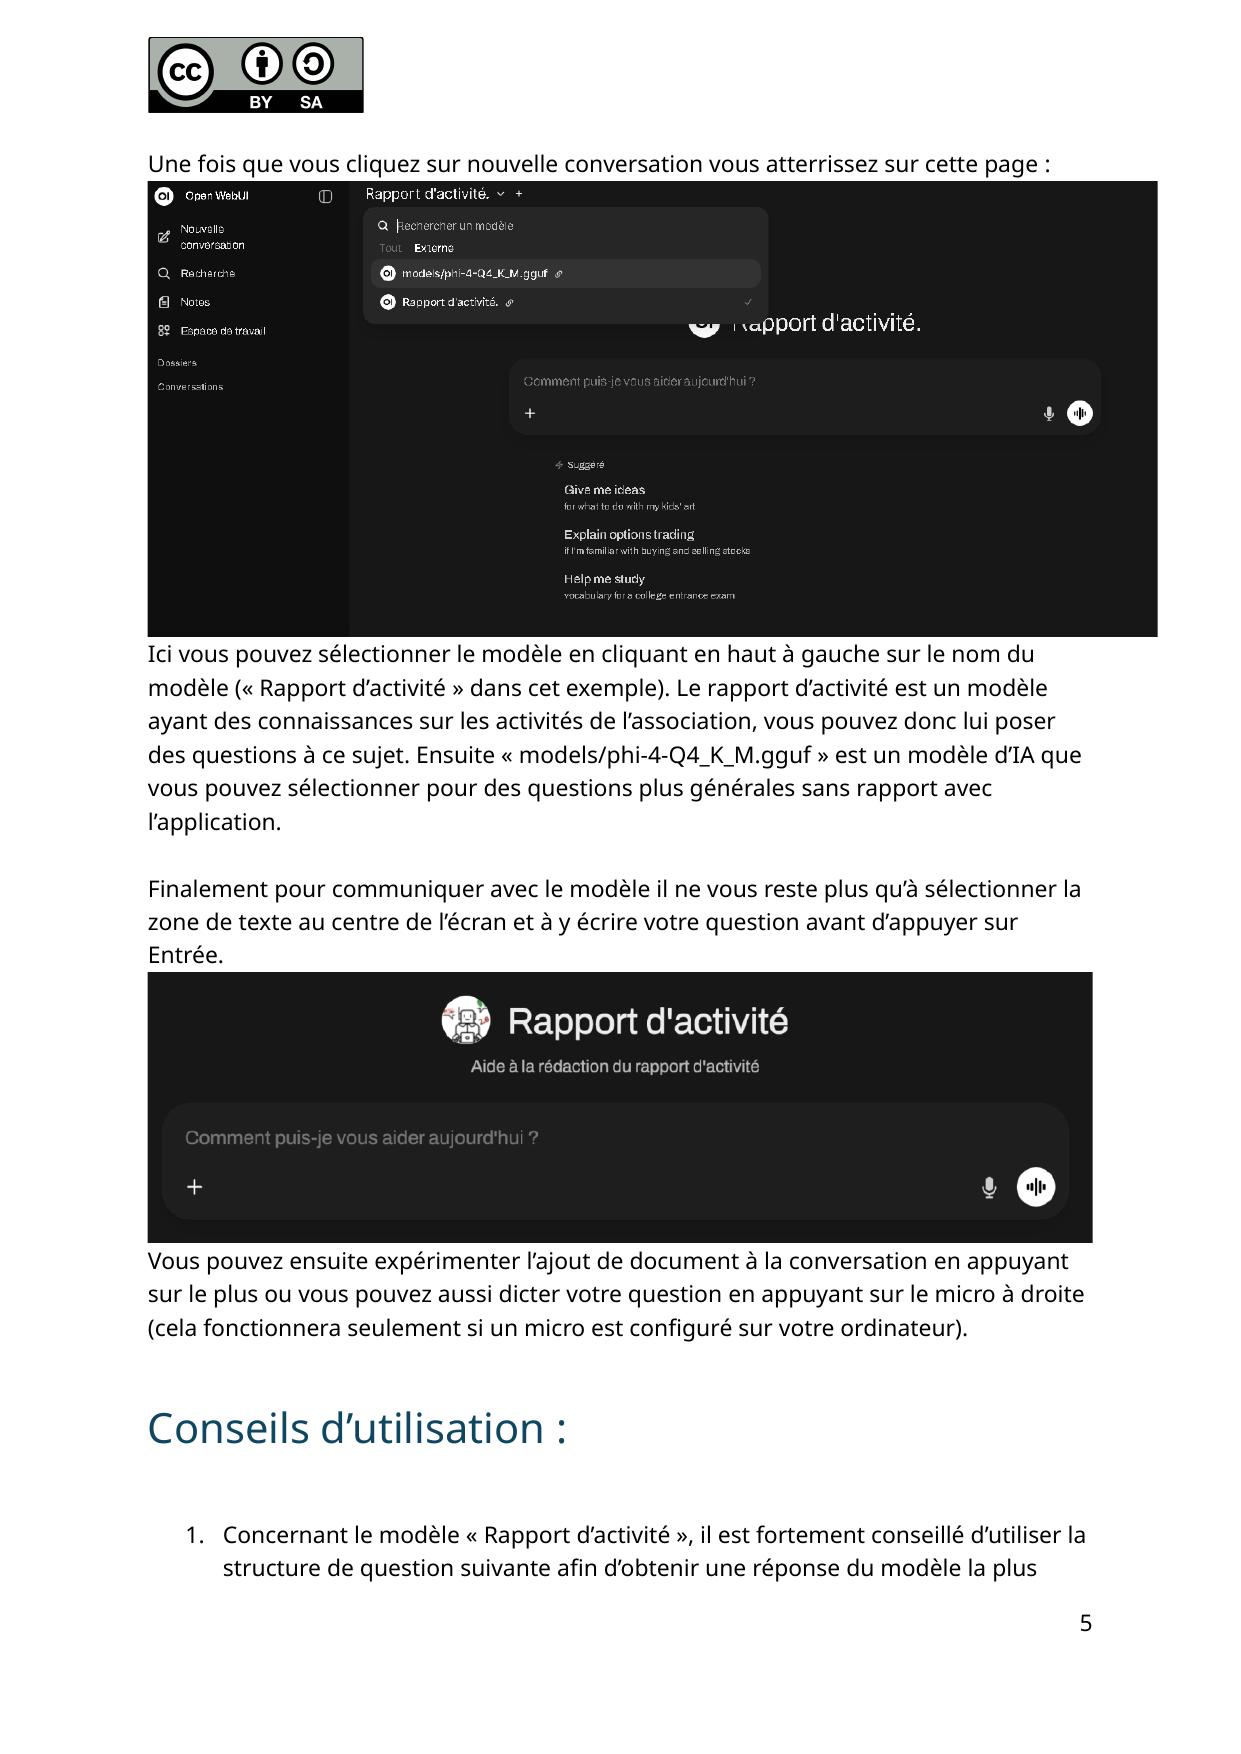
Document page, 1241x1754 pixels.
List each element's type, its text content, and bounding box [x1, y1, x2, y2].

text Une fois que vous cliquez sur nouvelle conversation vous atterrissez sur cette page : [148, 148, 1093, 181]
subtitle Conseils d’utilisation : [148, 1399, 1093, 1456]
text Ici vous pouvez sélectionner le modèle en cliquant en haut à gauche sur le nom du modèle (« Rapport d’activité » dans cet exemple). Le rapport d’activité est un modèle ayant des connaissances sur les activités de l’association, vous pouvez donc lui poser des questions à ce sujet. Ensuite « models/phi-4-Q4_K_M.gguf » est un modèle d’IA que vous pouvez sélectionner pour des questions plus générales sans rapport avec l’application. Finalement pour communiquer avec le modèle il ne vous reste plus qu’à sélectionner la zone de texte au centre de l’écran et à y écrire votre question avant d’appuyer sur Entrée. [148, 637, 1093, 972]
text Vous pouvez ensuite expérimenter l’ajout de document à la conversation en appuyant sur le plus ou vous pouvez aussi dicter votre question en appuyant sur le micro à droite (cela fonctionnera seulement si un micro est configuré sur votre ordinateur). [148, 1243, 1093, 1343]
list Concernant le modèle « Rapport d’activité », il est fortement conseillé d’utiliser la structure de question suivante afin d’obtenir une réponse du modèle la plus [185, 1518, 1093, 1583]
